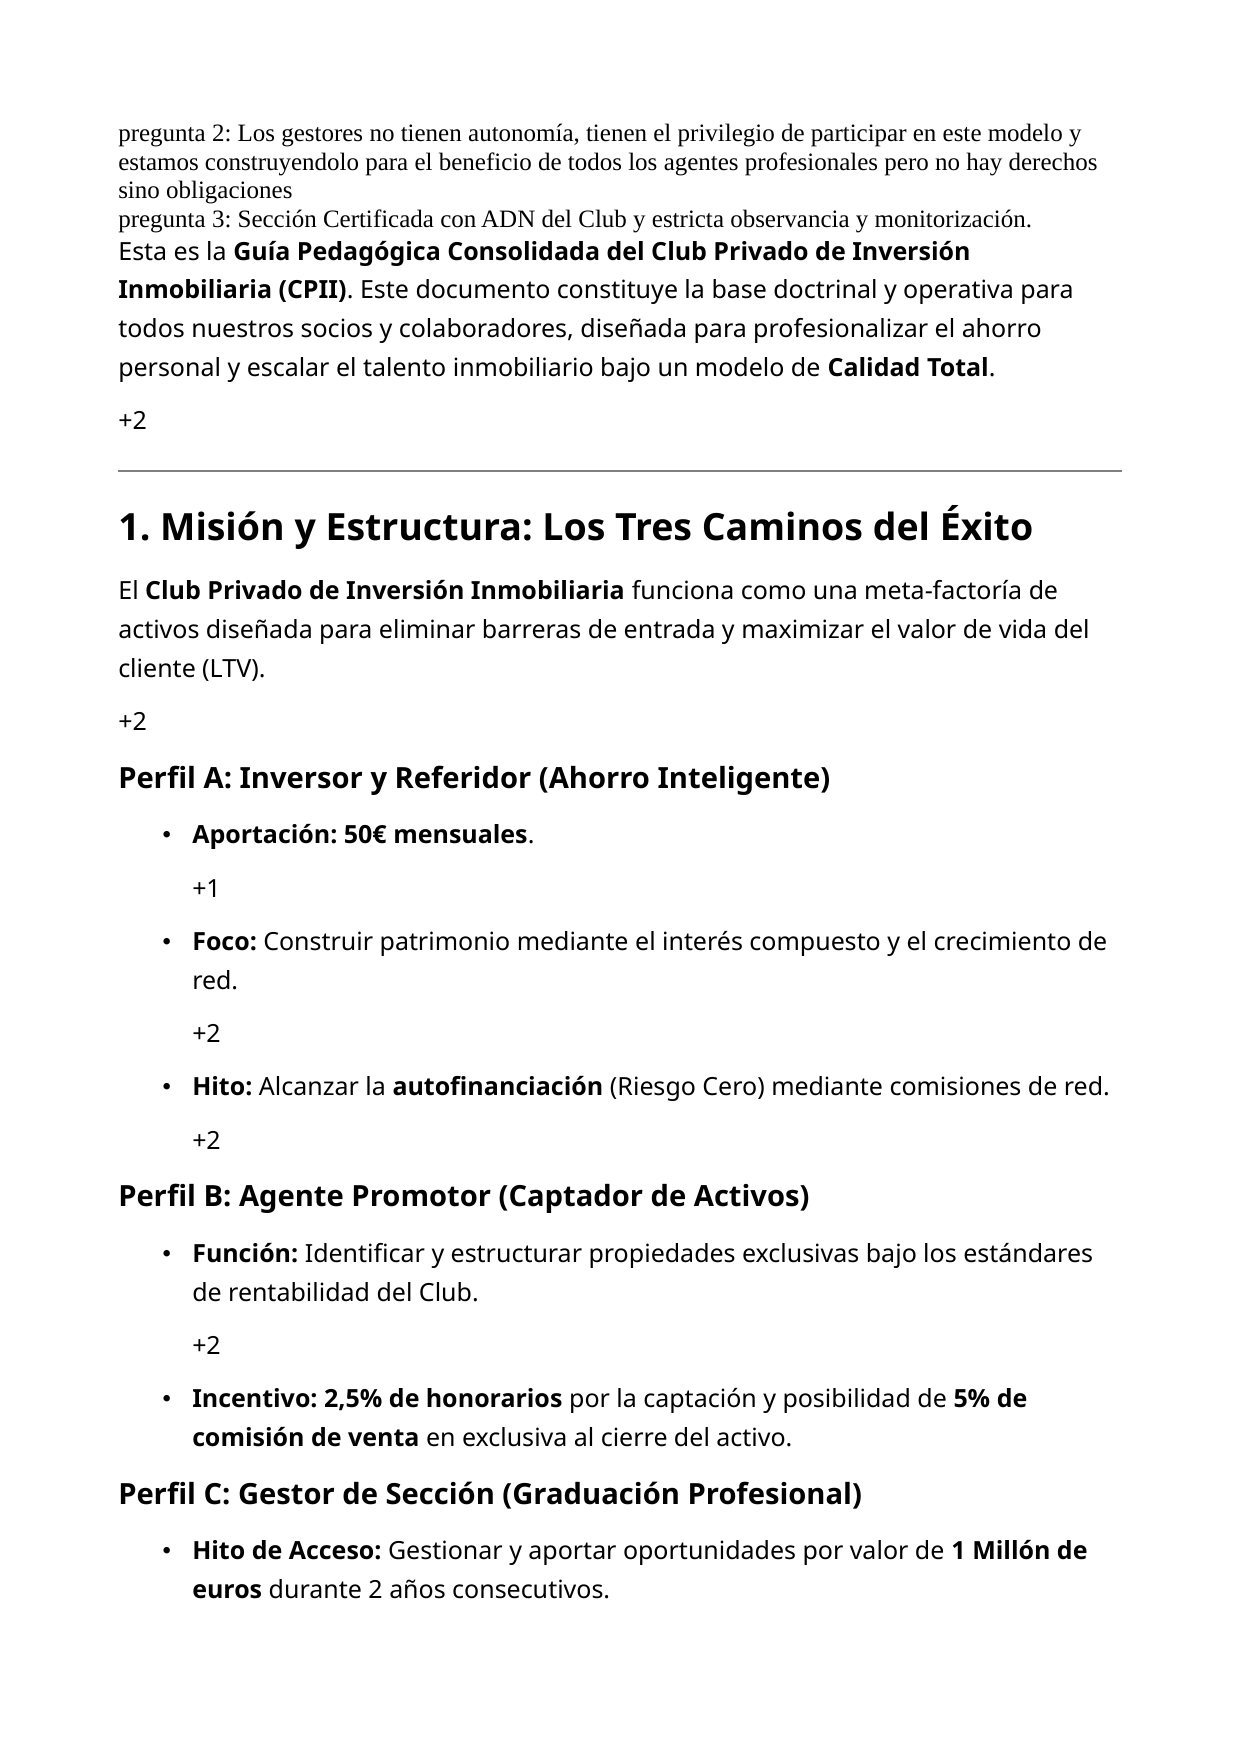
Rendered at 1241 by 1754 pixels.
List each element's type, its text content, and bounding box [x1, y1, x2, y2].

table_cell pregunta 2: Los gestores no tienen autonomía, tienen el privilegio de participar en este modelo y estamos construyendolo para el beneficio de todos los agentes profesionales pero no hay derechos sino obligaciones pregunta 3: Sección Certificada con ADN del Club y estricta observancia y monitorización. [118, 118, 1122, 233]
table_cell Esta es la Guía Pedagógica Consolidada del Club Privado de Inversión Inmobiliaria (CPII). Este documento constituye la base doctrinal y operativa para todos nuestros socios y colaboradores, diseñada para profesionalizar el ahorro personal y escalar el talento inmobiliario bajo un modelo de Calidad Total. +2 1. Misión y Estructura: Los Tres Caminos del Éxito El Club Privado de Inversión Inmobiliaria funciona como una meta-factoría de activos diseñada para eliminar barreras de entrada y maximizar el valor de vida del cliente (LTV). +2 Perfil A: Inversor y Referidor (Ahorro Inteligente) Aportación: 50€ mensuales. +1 Foco: Construir patrimonio mediante el interés compuesto y el crecimiento de red. +2 Hito: Alcanzar la autofinanciación (Riesgo Cero) mediante comisiones de red. +2 Perfil B: Agente Promotor (Captador de Activos) Función: Identificar y estructurar propiedades exclusivas bajo los estándares de rentabilidad del Club. +2 Incentivo: 2,5% de honorarios por la captación y posibilidad de 5% de comisión de venta en exclusiva al cierre del activo. Perfil C: Gestor de Sección (Graduación Profesional) Hito de Acceso: Gestionar y aportar oportunidades por valor de 1 Millón de euros durante 2 años consecutivos. Estatus: Marca propia como Sección Certificada con el ADN del Club, bajo estricta monitorización del Comité. +2 2. Ingeniería Financiera: El Motor "Snowball & Catapult" El sistema alterna ventanas de inversión para garantizar que el capital no se estanque y se mueva siempre hacia el valor real. +1 La Mecánica de Ventanas El capital se acumula trimestralmente (150€) para entrar en dos tipos de ciclos: +2 Ciclo Catapulta (20% APY): Proyectos de 6 meses (ej. preventas inmobiliarias). La salida de estos proyectos coincide con la apertura de nuevas ventanas, permitiendo un roll-over inmediato. +2 Ciclo Refugio (8% APY): Inversiones a largo plazo para renta estable o capital en espera. +2 Simulación de Crecimiento Individual e Inyecciones de Red A continuación, se muestra cómo las comisiones de red (Nivel 1: 1%, Nivel 2: 0,5%, Nivel 3: 0,25%) inyectan capital propio y aceleran el patrimonio. +4 MesAhorro PropioInyección Red (1x1)Capital p/ InversiónPatrimonio Acumulado150 €0.50 €--50.50 €6300 €9.25 €169.50 € (APY 8%)323.62 €12600 €50.00 €271.12 € (APY 8%)818.68 €241.200 €334.00 €1.041.38 € (APY 8%)3.721.57 € Nota: En el Mes 12 se alcanza la autofinanciación; las comisiones cubren la cuota de 50€. 3. El Circuito Hidráulico del Capital (Flujo de Caja del Club) El Club opera bajo un modelo de arbitraje donde el excedente se distribuye para garantizar la sostenibilidad del ecosistema. +4 Estructura de Gastos y Márgenes Cada operación inmobiliaria se financia incluyendo gastos de arranque estables: +2 Honorarios de Gestión (5% total): 2,5% para la Gestión de Inversores (David y Carlos) y 2,5% para el Agente Captador. +3 Gasto de Plataforma (1% estable): Dividido entre Leirum (0,5%) y estructura tecnológica propia (0,5%). +2 Proyección de Beneficios CPII ConceptoTier A (Catapulta - 100k€)Tier B (Refugio - 1M€)Margen Bruto Club30.000 € (30%)120.000 € (12%)Reparto Inversores10.000 € (20% APY / 6m)80.000 € (8% APY)Comisiones de Red1.750 € (1,75% total)17.500 € (1,75% total)Gastos Operativos150 € (Mgmt/Mkt)150 € (Mgmt/Mkt)Beneficio Neto18.100 €22.350 €Fondo Sostenibilidad9.050 € (50%)11.175 € (50%) 4. Gobernanza y Plan de Carrera En el Club Privado de Inversión Inmobiliaria, no existen derechos adquiridos por antigüedad, sino privilegios obtenidos por mérito y cumplimiento de obligaciones. +3 La Sección Certificada (Gestores) Los Gestores operan bajo una estructura de Venture Builder monitorizada: Obligación de ADN: Uso estricto de la marca y las reglas del Club Matriz. Control de Capital: Las decisiones sobre el Fondo de Sostenibilidad y el Proof of Funds (PoF) residen en David y Carlos. +2 Inmortalidad del Activo: Si un Gestor falla, el Club toma el control del activo para proteger la inversión de los socios. +2 5. La Promesa de Transparencia La solidez de nuestra comunidad se basa en que la plataforma digital es el único aval de la verdad. Cero Especulación: Invertimos en activos con demanda real y análisis de Big Data. +2 Transparencia de Costes: Todos los honorarios y gastos son visibles y trazables desde el día 1. +2 Paternalismo Industrial: El Club protege, educa y modela al emprendedor para minimizar el fracaso. +1 El CPII es la infraestructura por la que fluye el capital privado y el comercio global de la próxima década. +2 ¿Deseas que proceda a diseñar los Gráficos de Crecimiento Comparado para que los socios visualicen el impacto del ahorro estático frente a nuestro modelo de red 1x1? [118, 472, 1122, 1624]
table_cell Esta es la Guía Pedagógica Consolidada del Club Privado de Inversión Inmobiliaria (CPII). Este documento constituye la base doctrinal y operativa para todos nuestros socios y colaboradores, diseñada para profesionalizar el ahorro personal y escalar el talento inmobiliario bajo un modelo de Calidad Total. +2 1. Misión y Estructura: Los Tres Caminos del Éxito El Club Privado de Inversión Inmobiliaria funciona como una meta-factoría de activos diseñada para eliminar barreras de entrada y maximizar el valor de vida del cliente (LTV). +2 Perfil A: Inversor y Referidor (Ahorro Inteligente) Aportación: 50€ mensuales. +1 Foco: Construir patrimonio mediante el interés compuesto y el crecimiento de red. +2 Hito: Alcanzar la autofinanciación (Riesgo Cero) mediante comisiones de red. +2 Perfil B: Agente Promotor (Captador de Activos) Función: Identificar y estructurar propiedades exclusivas bajo los estándares de rentabilidad del Club. +2 Incentivo: 2,5% de honorarios por la captación y posibilidad de 5% de comisión de venta en exclusiva al cierre del activo. Perfil C: Gestor de Sección (Graduación Profesional) Hito de Acceso: Gestionar y aportar oportunidades por valor de 1 Millón de euros durante 2 años consecutivos. Estatus: Marca propia como Sección Certificada con el ADN del Club, bajo estricta monitorización del Comité. +2 2. Ingeniería Financiera: El Motor "Snowball & Catapult" El sistema alterna ventanas de inversión para garantizar que el capital no se estanque y se mueva siempre hacia el valor real. +1 La Mecánica de Ventanas El capital se acumula trimestralmente (150€) para entrar en dos tipos de ciclos: +2 Ciclo Catapulta (20% APY): Proyectos de 6 meses (ej. preventas inmobiliarias). La salida de estos proyectos coincide con la apertura de nuevas ventanas, permitiendo un roll-over inmediato. +2 Ciclo Refugio (8% APY): Inversiones a largo plazo para renta estable o capital en espera. +2 Simulación de Crecimiento Individual e Inyecciones de Red A continuación, se muestra cómo las comisiones de red (Nivel 1: 1%, Nivel 2: 0,5%, Nivel 3: 0,25%) inyectan capital propio y aceleran el patrimonio. +4 MesAhorro PropioInyección Red (1x1)Capital p/ InversiónPatrimonio Acumulado150 €0.50 €--50.50 €6300 €9.25 €169.50 € (APY 8%)323.62 €12600 €50.00 €271.12 € (APY 8%)818.68 €241.200 €334.00 €1.041.38 € (APY 8%)3.721.57 € Nota: En el Mes 12 se alcanza la autofinanciación; las comisiones cubren la cuota de 50€. 3. El Circuito Hidráulico del Capital (Flujo de Caja del Club) El Club opera bajo un modelo de arbitraje donde el excedente se distribuye para garantizar la sostenibilidad del ecosistema. +4 Estructura de Gastos y Márgenes Cada operación inmobiliaria se financia incluyendo gastos de arranque estables: +2 Honorarios de Gestión (5% total): 2,5% para la Gestión de Inversores (David y Carlos) y 2,5% para el Agente Captador. +3 Gasto de Plataforma (1% estable): Dividido entre Leirum (0,5%) y estructura tecnológica propia (0,5%). +2 Proyección de Beneficios CPII ConceptoTier A (Catapulta - 100k€)Tier B (Refugio - 1M€)Margen Bruto Club30.000 € (30%)120.000 € (12%)Reparto Inversores10.000 € (20% APY / 6m)80.000 € (8% APY)Comisiones de Red1.750 € (1,75% total)17.500 € (1,75% total)Gastos Operativos150 € (Mgmt/Mkt)150 € (Mgmt/Mkt)Beneficio Neto18.100 €22.350 €Fondo Sostenibilidad9.050 € (50%)11.175 € (50%) 4. Gobernanza y Plan de Carrera En el Club Privado de Inversión Inmobiliaria, no existen derechos adquiridos por antigüedad, sino privilegios obtenidos por mérito y cumplimiento de obligaciones. +3 La Sección Certificada (Gestores) Los Gestores operan bajo una estructura de Venture Builder monitorizada: Obligación de ADN: Uso estricto de la marca y las reglas del Club Matriz. Control de Capital: Las decisiones sobre el Fondo de Sostenibilidad y el Proof of Funds (PoF) residen en David y Carlos. +2 Inmortalidad del Activo: Si un Gestor falla, el Club toma el control del activo para proteger la inversión de los socios. +2 5. La Promesa de Transparencia La solidez de nuestra comunidad se basa en que la plataforma digital es el único aval de la verdad. Cero Especulación: Invertimos en activos con demanda real y análisis de Big Data. +2 Transparencia de Costes: Todos los honorarios y gastos son visibles y trazables desde el día 1. +2 Paternalismo Industrial: El Club protege, educa y modela al emprendedor para minimizar el fracaso. +1 El CPII es la infraestructura por la que fluye el capital privado y el comercio global de la próxima década. +2 ¿Deseas que proceda a diseñar los Gráficos de Crecimiento Comparado para que los socios visualicen el impacto del ahorro estático frente a nuestro modelo de red 1x1? [118, 233, 1122, 470]
